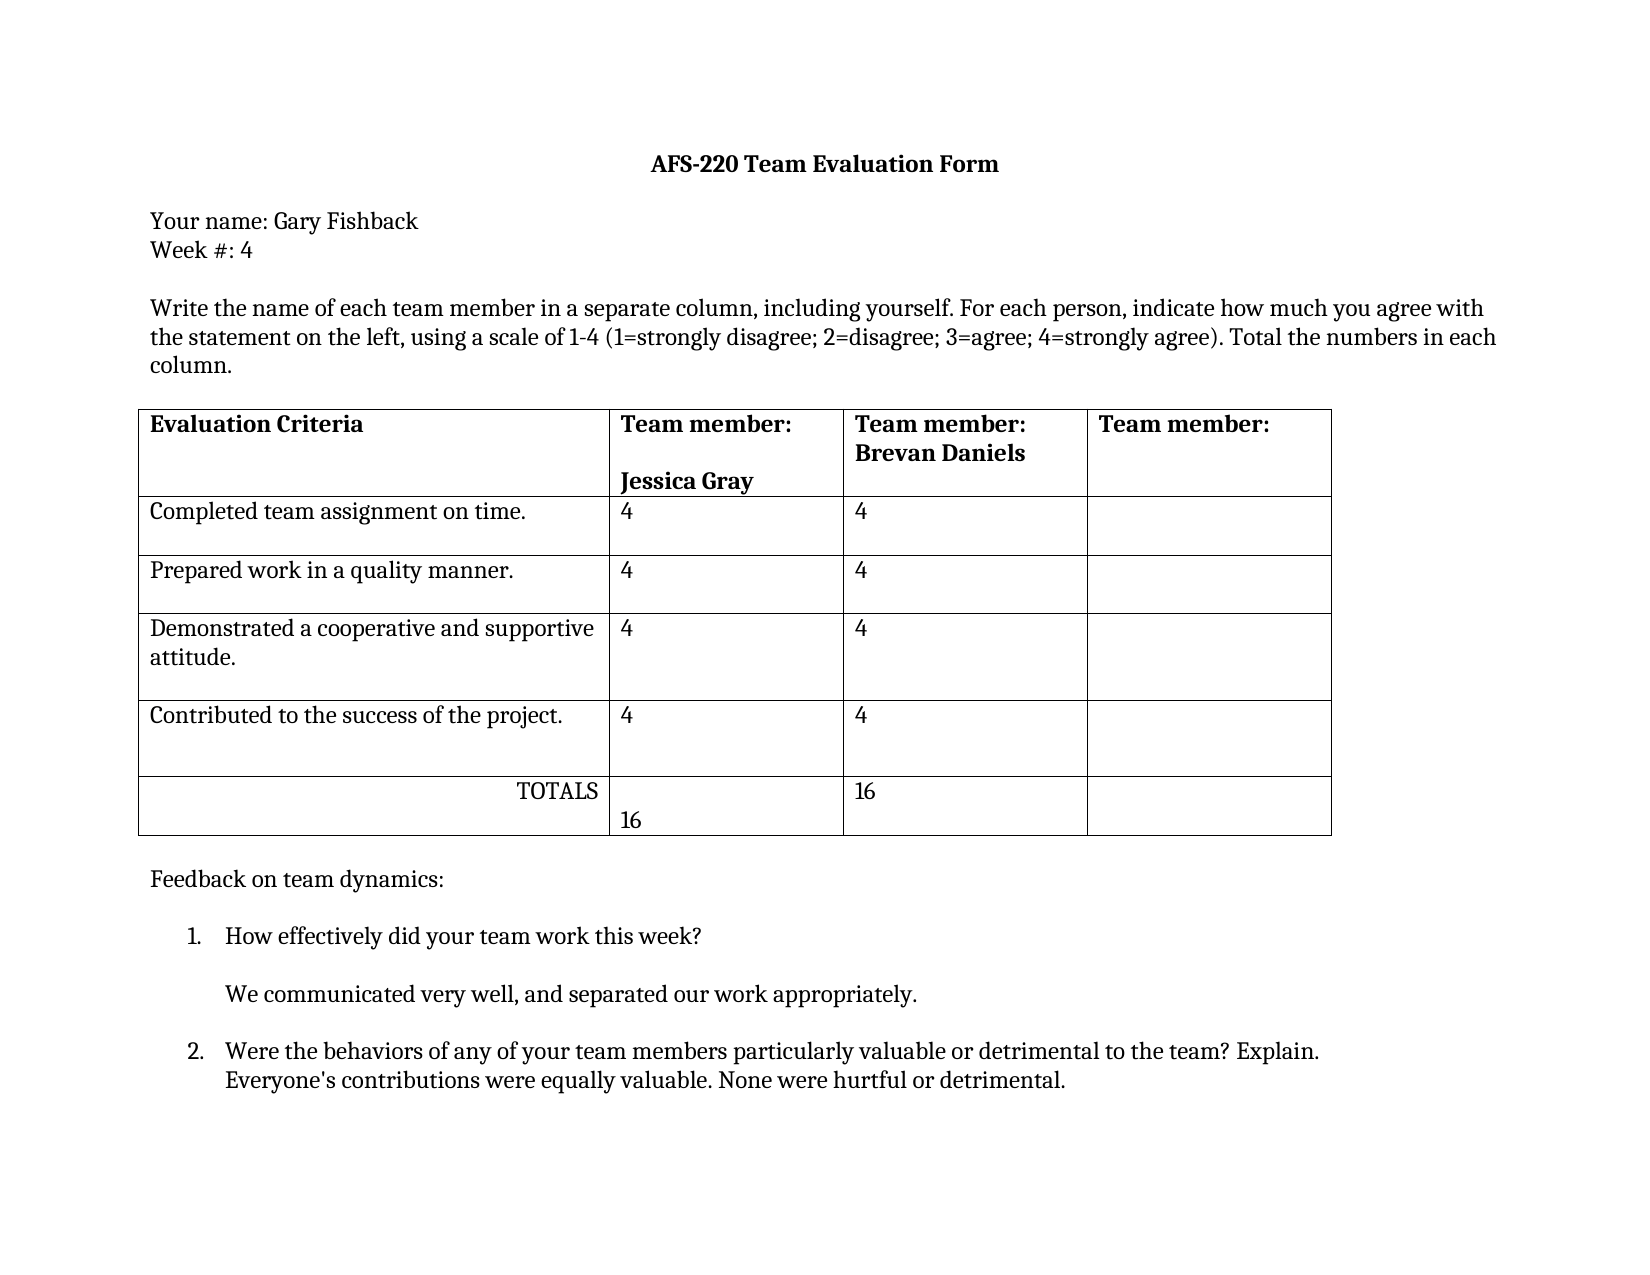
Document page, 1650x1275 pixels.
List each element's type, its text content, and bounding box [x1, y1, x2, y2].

text Write the name of each team member in a separate column, including yourself. For each person, indicate how much you agree with the statement on the left, using a scale of 1-4 (1=strongly disagree; 2=disagree; 3=agree; 4=strongly agree). Total the numbers in each column. [150, 294, 1500, 380]
table_cell [1088, 701, 1331, 776]
table_cell [1088, 777, 1331, 835]
table_cell 4 [610, 556, 843, 613]
table_cell 4 [844, 614, 1087, 700]
list How effectively did your team work this week? [187, 922, 1500, 951]
table_cell Prepared work in a quality manner. [139, 556, 609, 613]
table_header Team member: Jessica Gray [610, 410, 843, 496]
table_header Team member: [1088, 410, 1331, 496]
table_cell 4 [844, 701, 1087, 776]
text Your name: Gary Fishback [150, 207, 1500, 236]
table_header Evaluation Criteria [139, 410, 609, 496]
text We communicated very well, and separated our work appropriately. [150, 979, 1500, 1008]
table_cell [1088, 497, 1331, 554]
table_cell Completed team assignment on time. [139, 497, 609, 554]
table_cell 16 [610, 777, 843, 835]
table_cell TOTALS [139, 777, 609, 835]
table_cell [1088, 614, 1331, 700]
table_cell 4 [610, 614, 843, 700]
table_cell Contributed to the success of the project. [139, 701, 609, 776]
table_cell 4 [610, 701, 843, 776]
text AFS-220 Team Evaluation Form [150, 150, 1500, 179]
table_header Team member: Brevan Daniels [844, 410, 1087, 496]
table_cell 16 [844, 777, 1087, 835]
table_cell 4 [610, 497, 843, 554]
list Were the behaviors of any of your team members particularly valuable or detrimental to the team? Explain. [187, 1037, 1500, 1066]
list Everyone's contributions were equally valuable. None were hurtful or detrimental. [187, 1066, 1500, 1094]
text Feedback on team dynamics: [150, 864, 1500, 893]
table_cell 4 [844, 497, 1087, 554]
table_cell 4 [844, 556, 1087, 613]
table_cell [1088, 556, 1331, 613]
table_cell Demonstrated a cooperative and supportive attitude. [139, 614, 609, 700]
text Week #: 4 [150, 236, 1500, 265]
